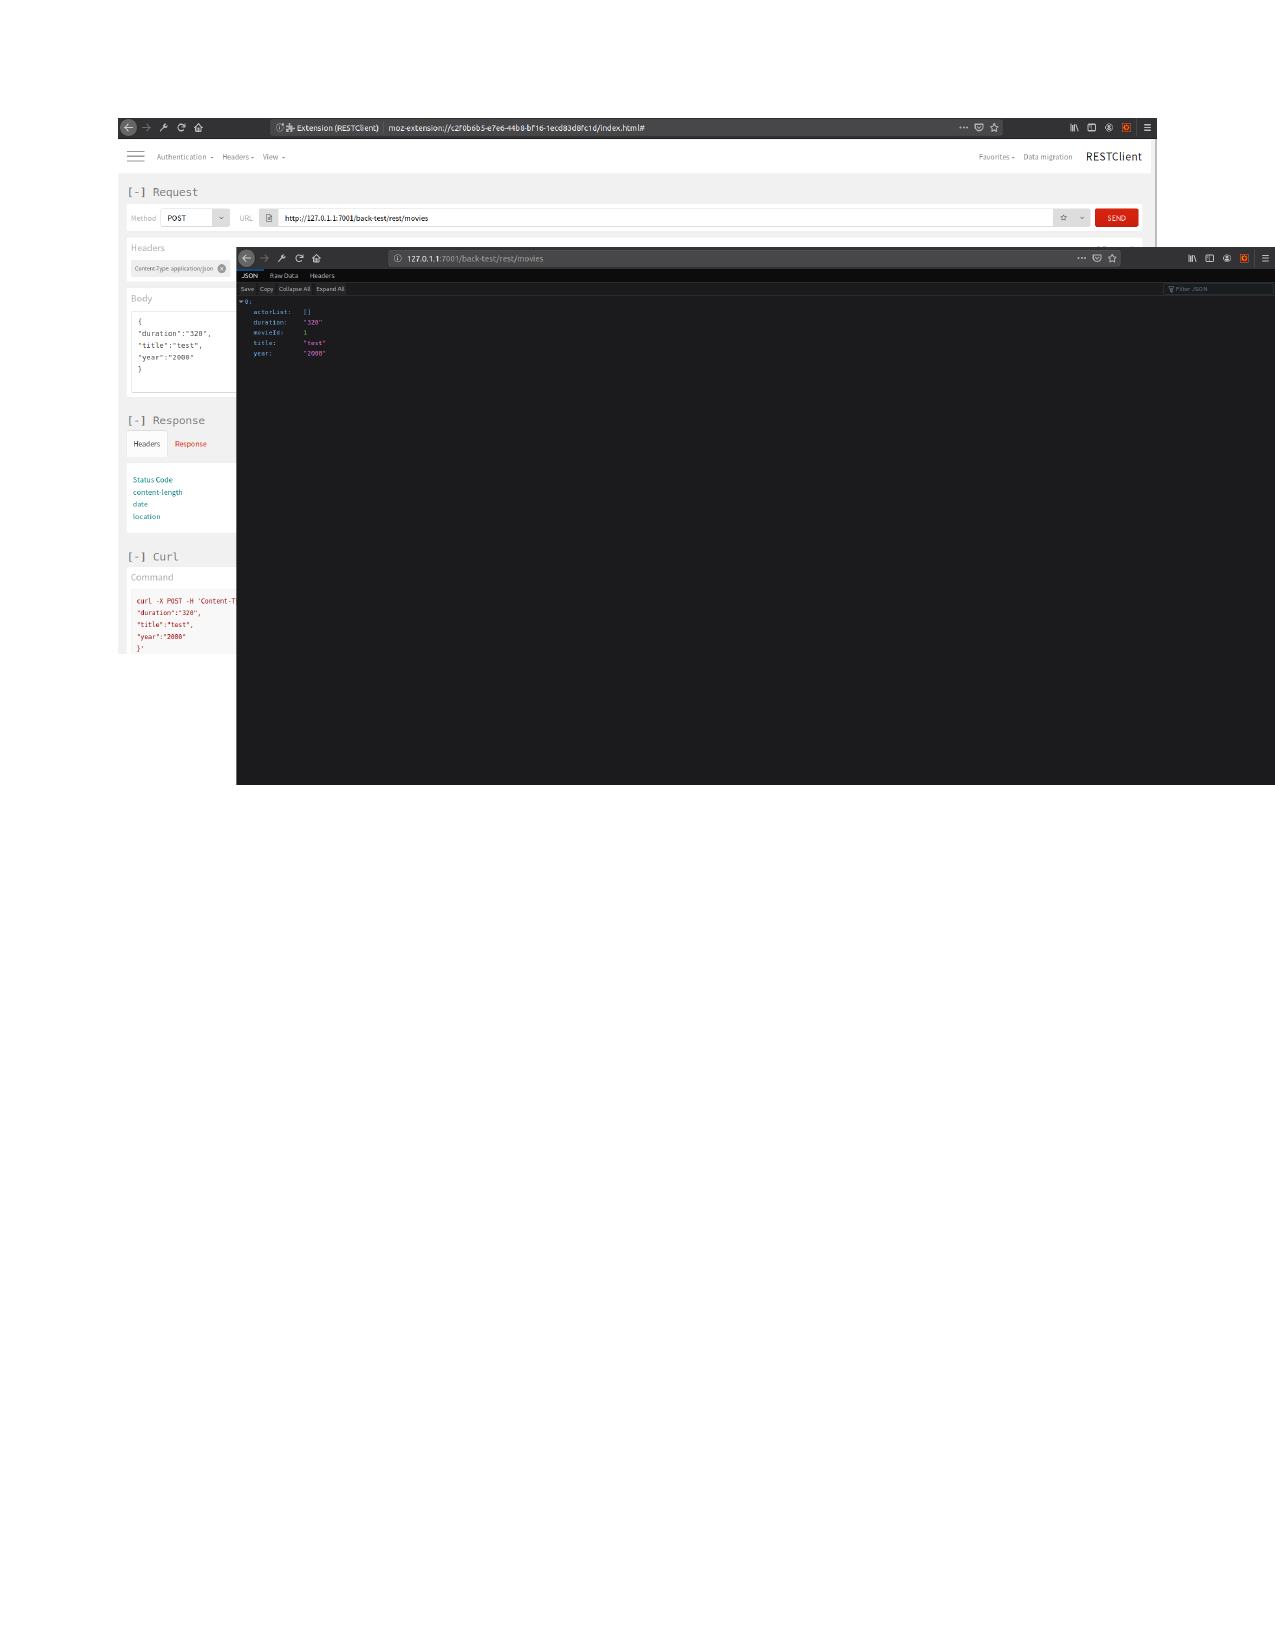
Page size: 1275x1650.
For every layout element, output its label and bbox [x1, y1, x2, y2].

picture [118, 118, 1275, 785]
